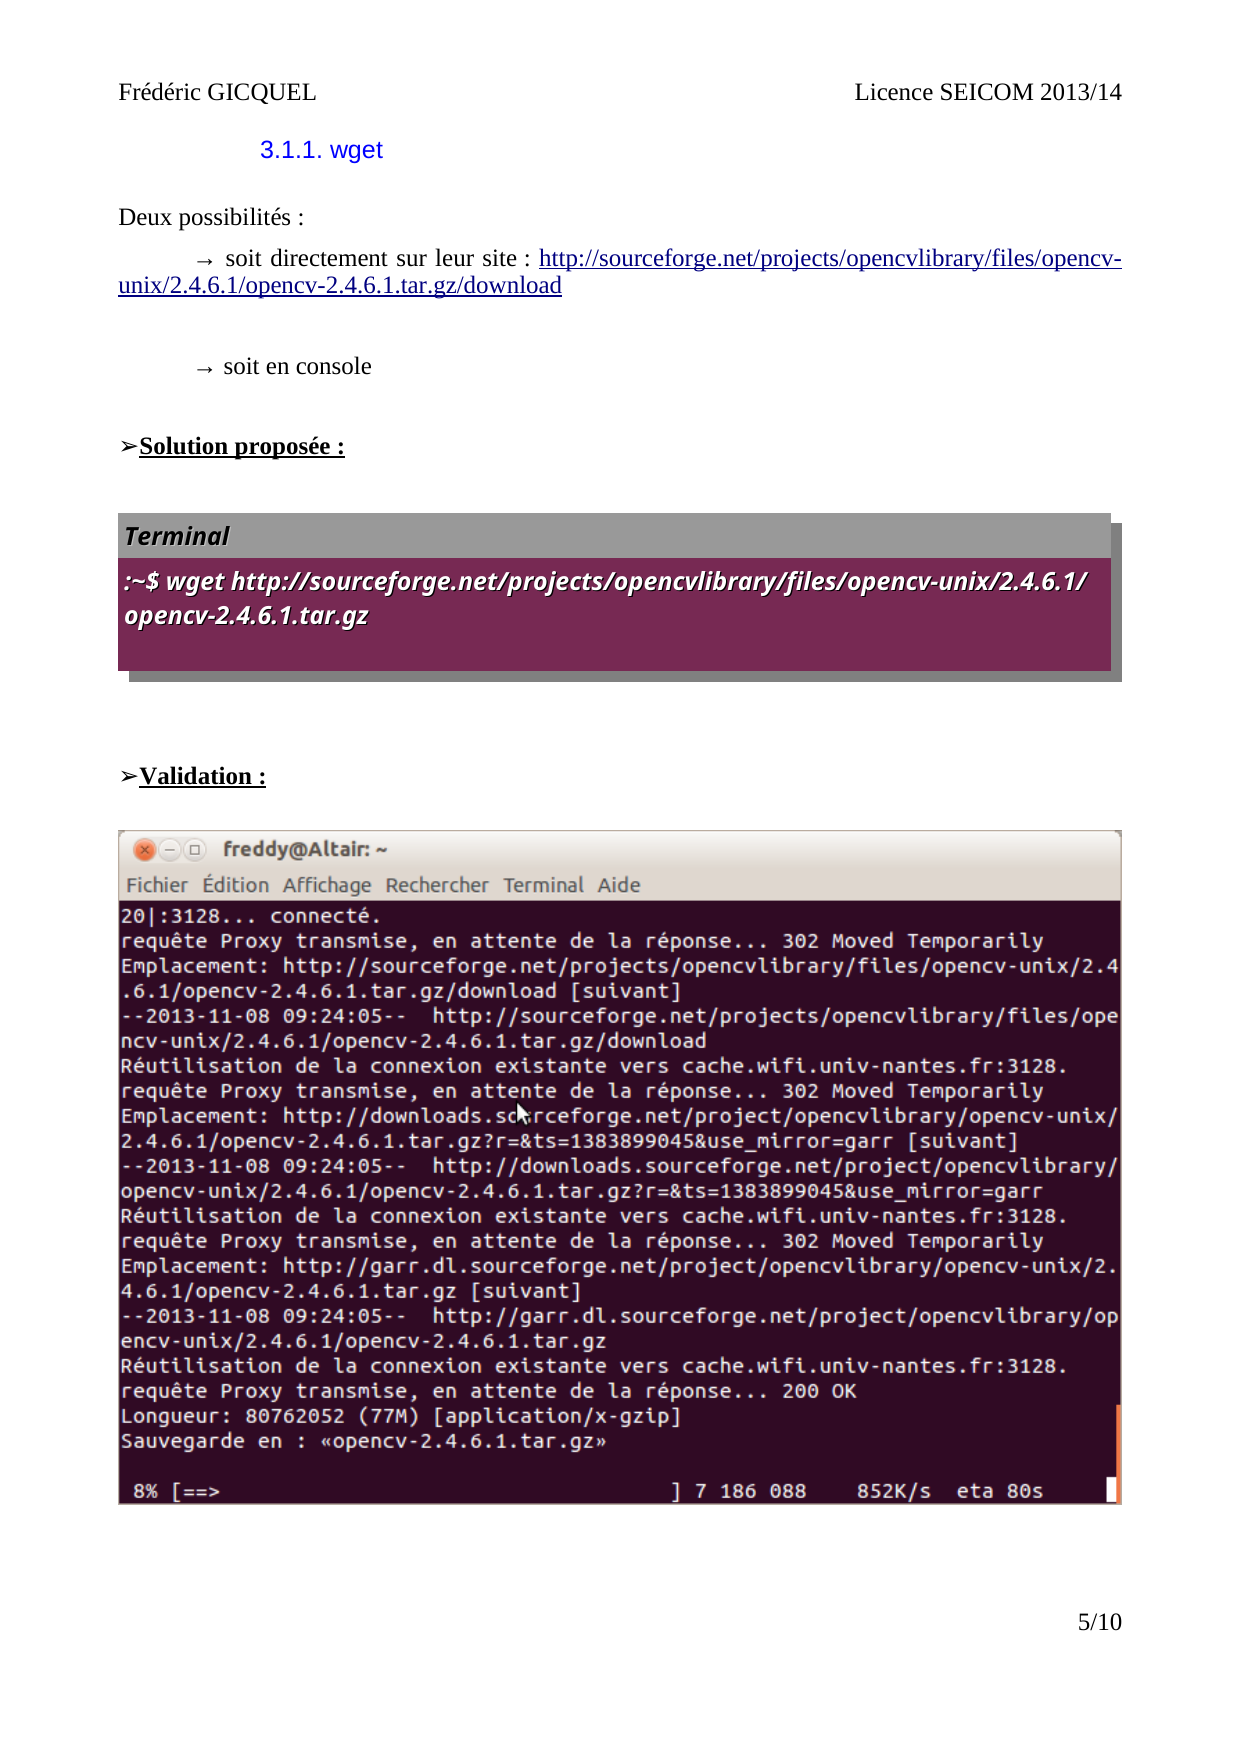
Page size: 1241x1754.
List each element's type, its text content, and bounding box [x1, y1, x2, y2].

table_cell :~$ wget http://sourceforge.net/projects/opencvlibrary/files/opencv-unix/2.4.6.1/opencv-2.4.6.1.tar.gz [118, 558, 1111, 671]
picture [118, 830, 1122, 1505]
text ➢Validation : [118, 762, 1122, 790]
table_header Terminal [118, 513, 1111, 558]
text → soit directement sur leur site : http://sourceforge.net/projects/opencvlibrary/files/opencv-unix/2.4.6.1/opencv-2.4.6.1.tar.gz/download [118, 244, 1122, 299]
text ➢Solution proposée : [118, 432, 1122, 460]
subtitle 3.1.1. wget [260, 135, 1122, 163]
text Deux possibilités : [118, 203, 1122, 231]
text → soit en console [118, 352, 1122, 379]
